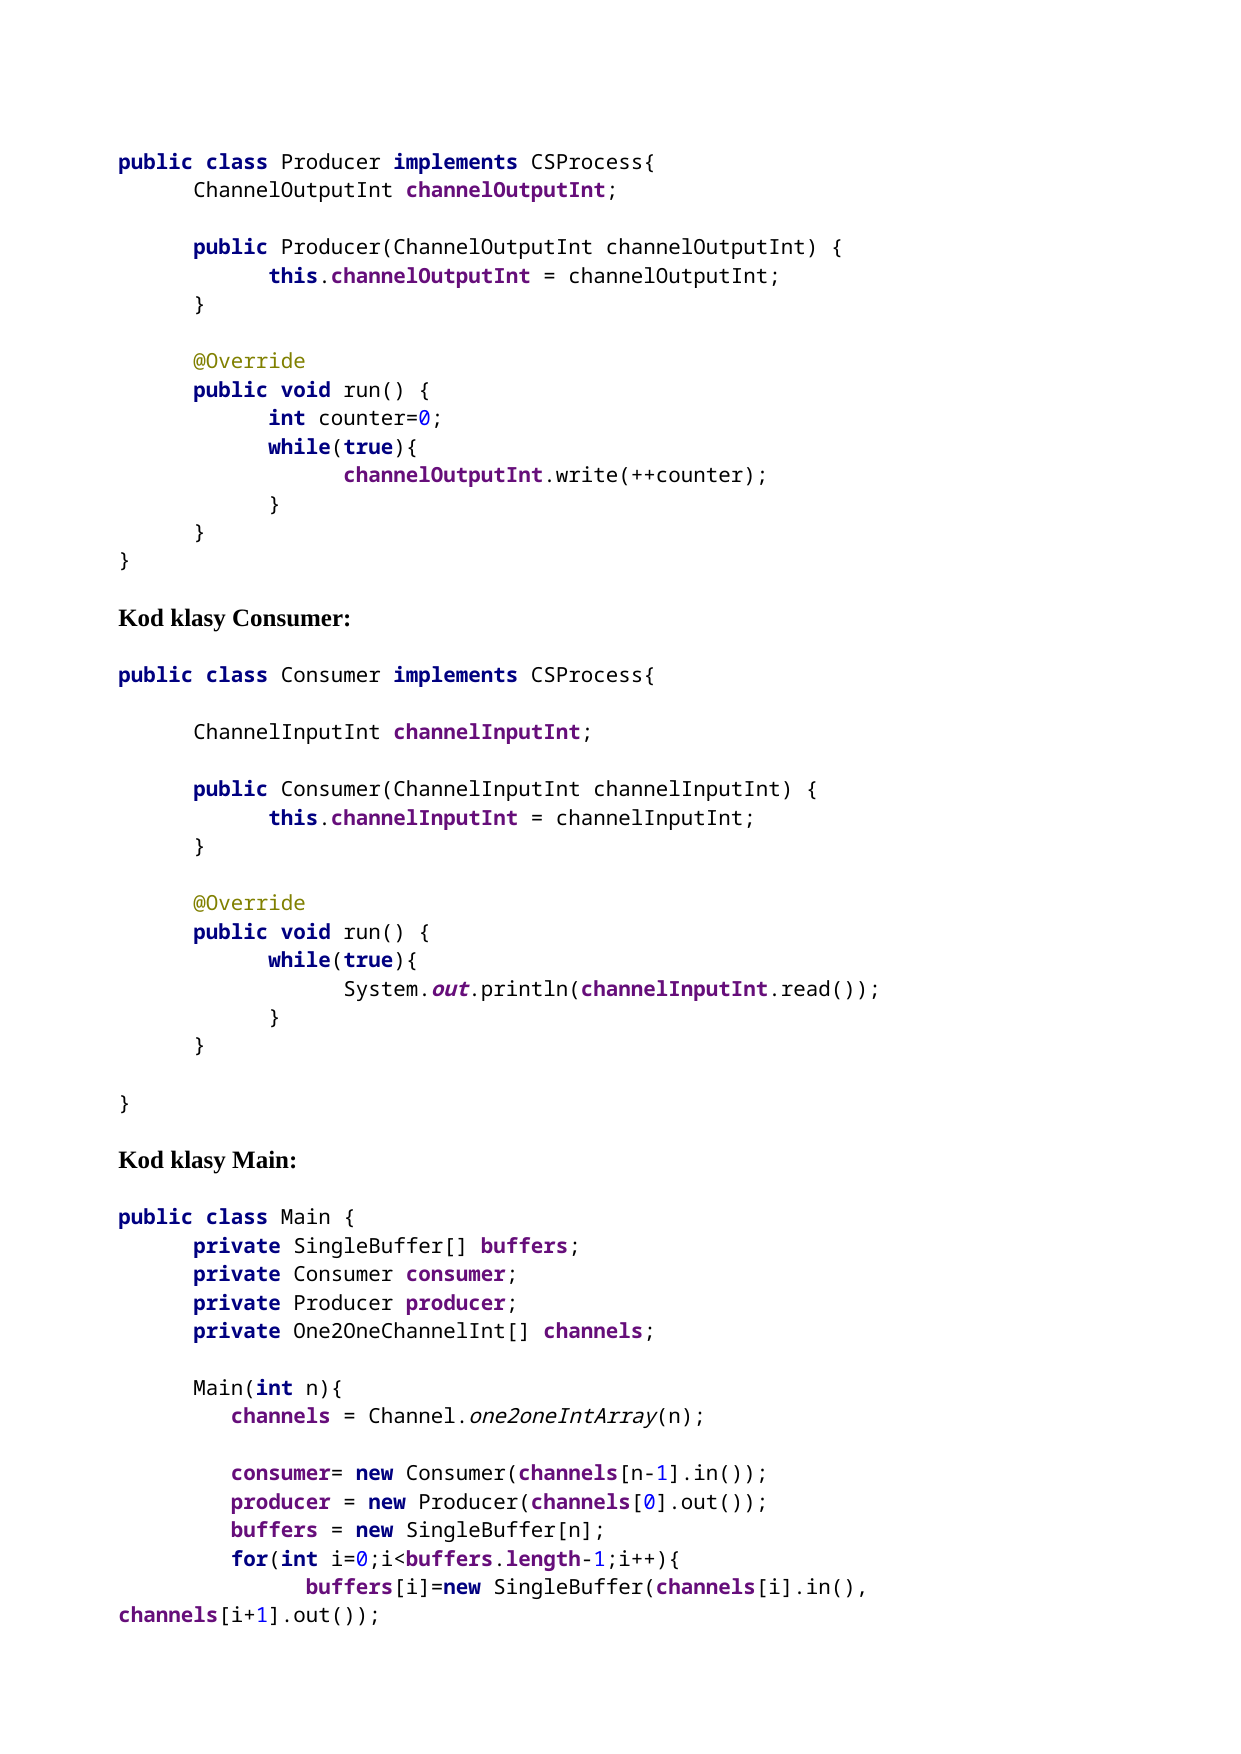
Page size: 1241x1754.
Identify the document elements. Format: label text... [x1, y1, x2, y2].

text public class Main { private SingleBuffer[] buffers; private Consumer consumer; private Producer producer; private One2OneChannelInt[] channels; Main(int n){ channels = Channel.one2oneIntArray(n); consumer= new Consumer(channels[n-1].in()); producer = new Producer(channels[0].out()); buffers = new SingleBuffer[n]; for(int i=0;i<buffers.length-1;i++){ buffers[i]=new SingleBuffer(channels[i].in(), channels[i+1].out()); [118, 1202, 1122, 1629]
text public class Consumer implements CSProcess{ ChannelInputInt channelInputInt; public Consumer(ChannelInputInt channelInputInt) { this.channelInputInt = channelInputInt; } @Override public void run() { while(true){ System.out.println(channelInputInt.read()); } } } [118, 660, 1122, 1116]
text Kod klasy Main: [118, 1145, 1122, 1174]
text public class Producer implements CSProcess{ ChannelOutputInt channelOutputInt; public Producer(ChannelOutputInt channelOutputInt) { this.channelOutputInt = channelOutputInt; } @Override public void run() { int counter=0; while(true){ channelOutputInt.write(++counter); } } } [118, 147, 1122, 603]
text Kod klasy Consumer: [118, 603, 1122, 632]
